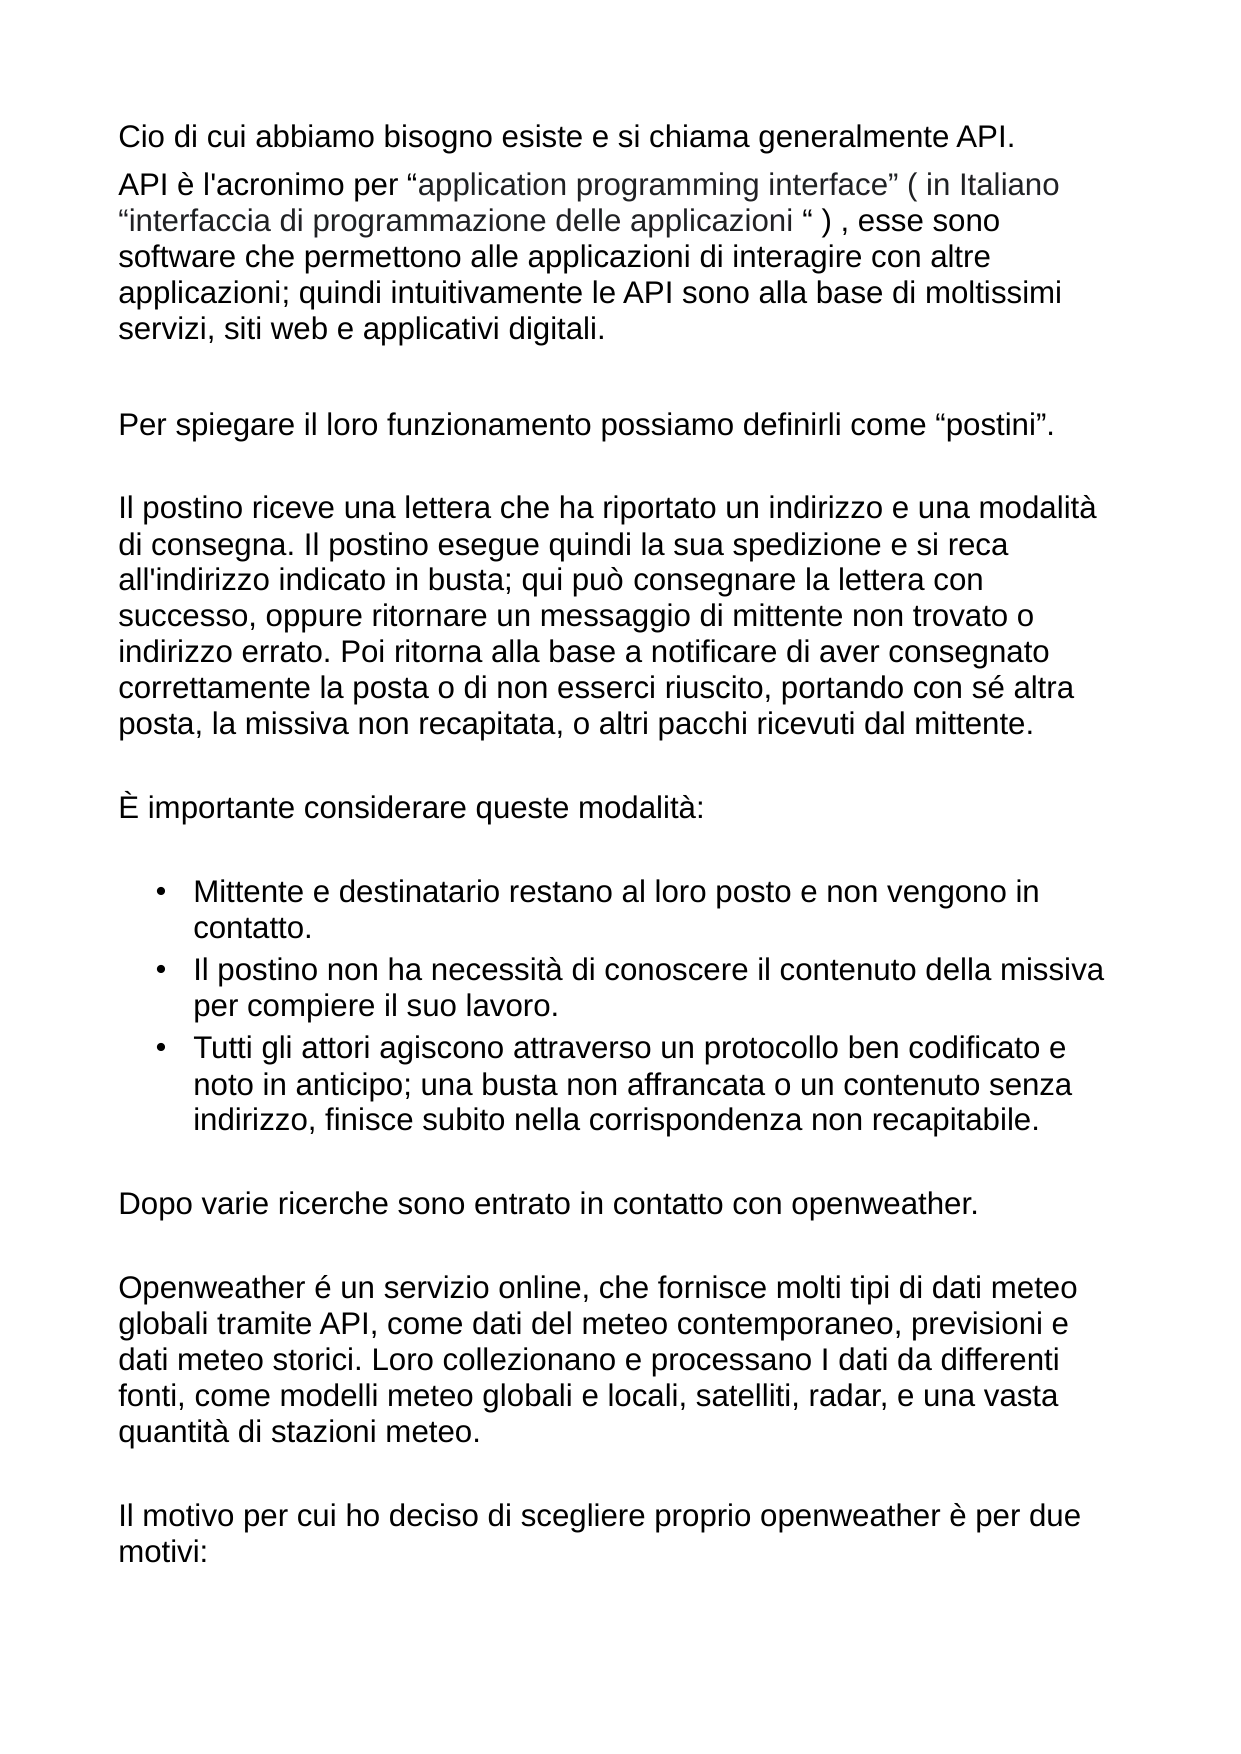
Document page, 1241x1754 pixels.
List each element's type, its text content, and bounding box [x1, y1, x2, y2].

list Il postino non ha necessità di conoscere il contenuto della missiva per compiere il suo lavoro. [156, 951, 1122, 1023]
text È importante considerare queste modalità: [118, 789, 1122, 825]
text Openweather é un servizio online, che fornisce molti tipi di dati meteo globali tramite API, come dati del meteo contemporaneo, previsioni e dati meteo storici. Loro collezionano e processano I dati da differenti fonti, come modelli meteo globali e locali, satelliti, radar, e una vasta quantità di stazioni meteo. [118, 1269, 1122, 1449]
text Dopo varie ricerche sono entrato in contatto con openweather. [118, 1185, 1122, 1221]
text Il motivo per cui ho deciso di scegliere proprio openweather è per due motivi: [118, 1497, 1122, 1569]
text Per spiegare il loro funzionamento possiamo definirli come “postini”. [118, 406, 1122, 442]
list Tutti gli attori agiscono attraverso un protocollo ben codificato e noto in anticipo; una busta non affrancata o un contenuto senza indirizzo, finisce subito nella corrispondenza non recapitabile. [156, 1029, 1122, 1137]
text Il postino riceve una lettera che ha riportato un indirizzo e una modalità di consegna. Il postino esegue quindi la sua spedizione e si reca all'indirizzo indicato in busta; qui può consegnare la lettera con successo, oppure ritornare un messaggio di mittente non trovato o indirizzo errato. Poi ritorna alla base a notificare di aver consegnato correttamente la posta o di non esserci riuscito, portando con sé altra posta, la missiva non recapitata, o altri pacchi ricevuti dal mittente. [118, 489, 1122, 741]
list Mittente e destinatario restano al loro posto e non vengono in contatto. [156, 873, 1122, 945]
text API è l'acronimo per “application programming interface” ( in Italiano “interfaccia di programmazione delle applicazioni “ ) , esse sono software che permettono alle applicazioni di interagire con altre applicazioni; quindi intuitivamente le API sono alla base di moltissimi servizi, siti web e applicativi digitali. [118, 166, 1122, 346]
text Cio di cui abbiamo bisogno esiste e si chiama generalmente API. [118, 118, 1122, 154]
